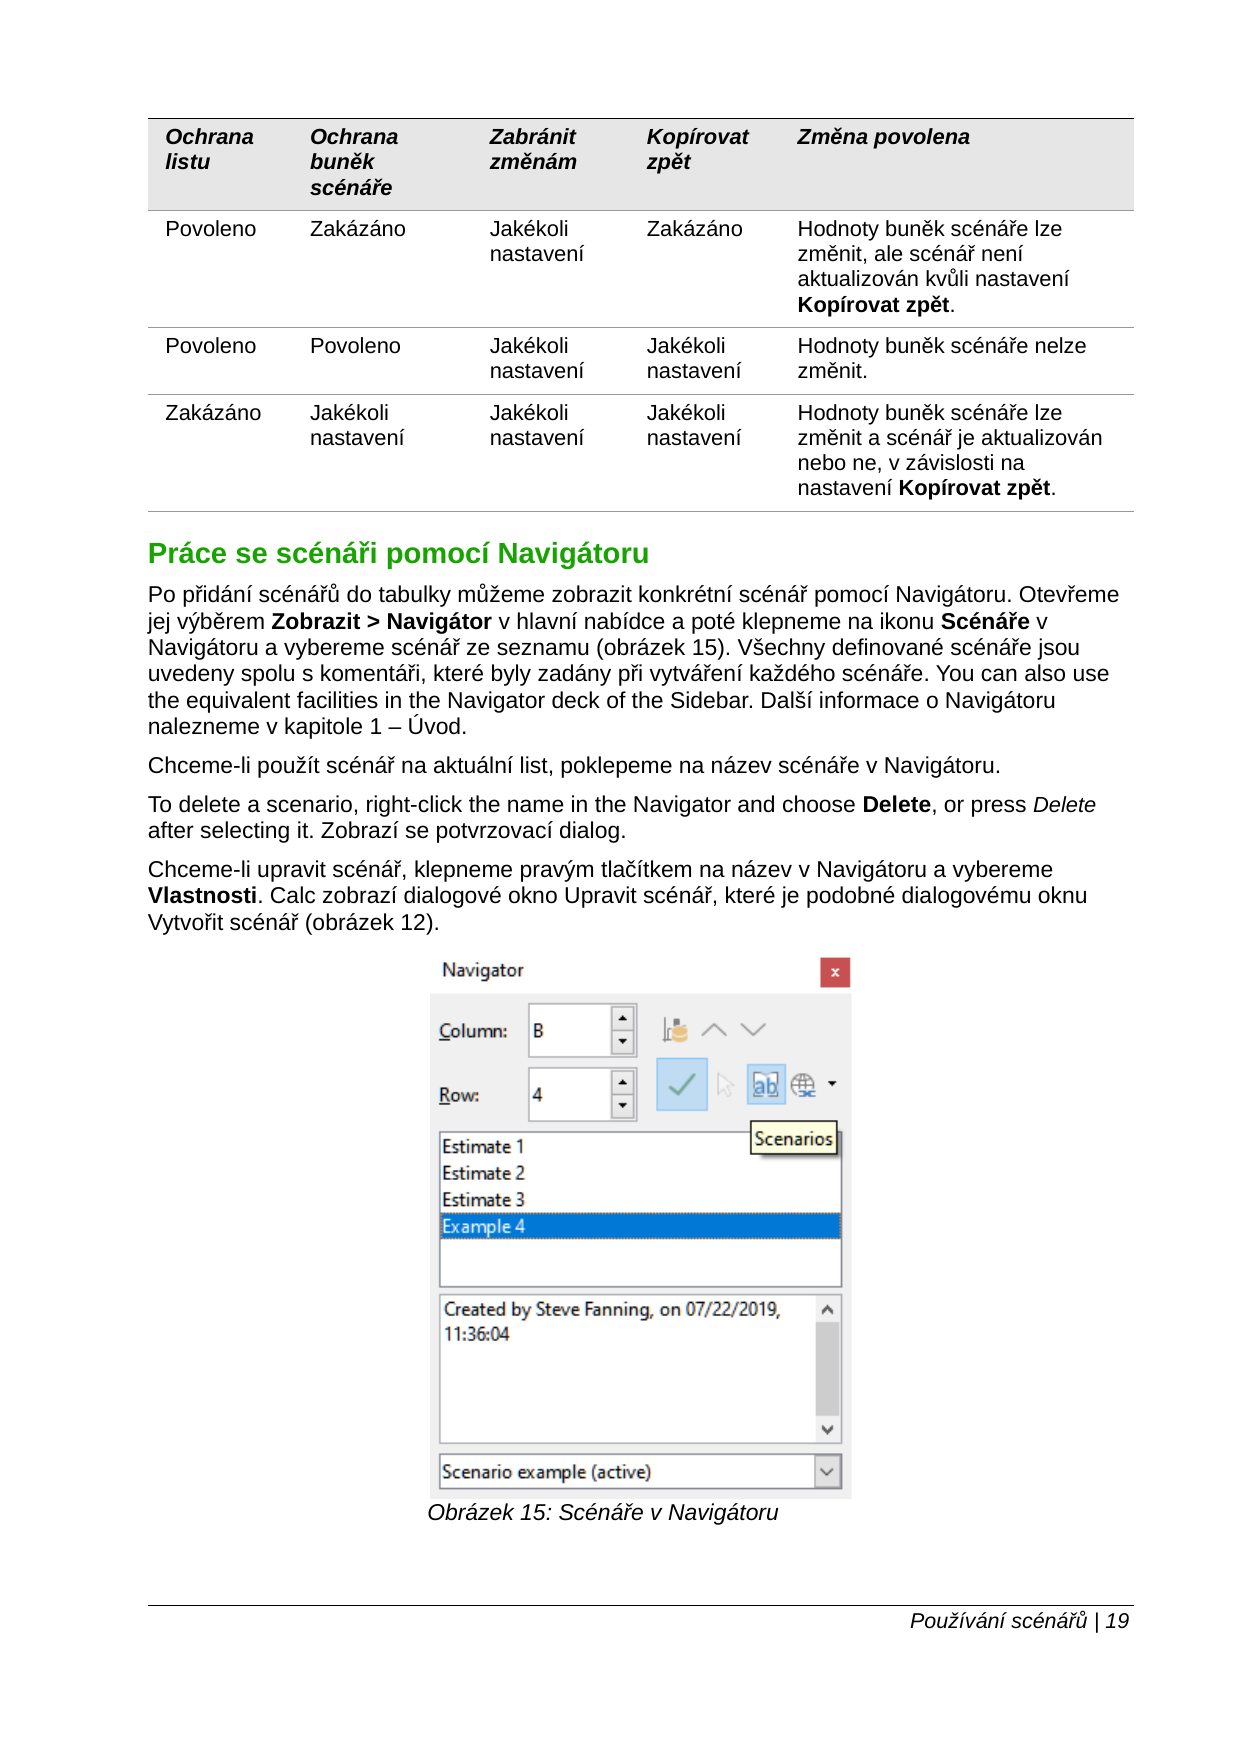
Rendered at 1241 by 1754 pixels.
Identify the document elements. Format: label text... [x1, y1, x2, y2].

table_cell Zakázáno [292, 211, 472, 327]
table_header Ochrana buněk scénáře [292, 119, 472, 210]
table_cell Zakázáno [629, 211, 780, 327]
table_cell Jakékoli nastavení [472, 395, 629, 511]
text Chceme-li použít scénář na aktuální list, poklepeme na název scénáře v Navigátoru. [148, 752, 1134, 778]
table_cell Povoleno [292, 328, 472, 394]
table_cell Povoleno [148, 328, 292, 394]
text To delete a scenario, right-click the name in the Navigator and choose Delete, or press Delete after selecting it. Zobrazí se potvrzovací dialog. [148, 791, 1134, 843]
table_header Změna povolena [780, 119, 1134, 210]
text Obrázek 15: Scénáře v Navigátoru [427, 947, 855, 1525]
table_header Zabránit změnám [472, 119, 629, 210]
table_header Kopírovat zpět [629, 119, 780, 210]
table_cell Povoleno [148, 211, 292, 327]
table_cell Jakékoli nastavení [292, 395, 472, 511]
table_cell Hodnoty buněk scénáře lze změnit a scénář je aktualizován nebo ne, v závislosti na nastavení Kopírovat zpět. [780, 395, 1134, 511]
table_cell Jakékoli nastavení [629, 328, 780, 394]
table_cell Jakékoli nastavení [629, 395, 780, 511]
table_cell Zakázáno [148, 395, 292, 511]
table_cell Jakékoli nastavení [472, 211, 629, 327]
text Chceme-li upravit scénář, klepneme pravým tlačítkem na název v Navigátoru a vybereme Vlastnosti. Calc zobrazí dialogové okno Upravit scénář, které je podobné dialogovému oknu Vytvořit scénář (obrázek 12). [148, 856, 1134, 935]
table_cell Hodnoty buněk scénáře lze změnit, ale scénář není aktualizován kvůli nastavení Kopírovat zpět. [780, 211, 1134, 327]
table_header Ochrana listu [148, 119, 292, 210]
table_cell Hodnoty buněk scénáře nelze změnit. [780, 328, 1134, 394]
table_cell Jakékoli nastavení [472, 328, 629, 394]
picture [430, 947, 852, 1499]
text Po přidání scénářů do tabulky můžeme zobrazit konkrétní scénář pomocí Navigátoru. Otevřeme jej výběrem Zobrazit > Navigátor v hlavní nabídce a poté klepneme na ikonu Scénáře v Navigátoru a vybereme scénář ze seznamu (obrázek 15). Všechny definované scénáře jsou uvedeny spolu s komentáři, které byly zadány při vytváření každého scénáře. You can also use the equivalent facilities in the Navigator deck of the Sidebar. Další informace o Navigátoru nalezneme v kapitole 1 – Úvod. [148, 581, 1134, 739]
subtitle Práce se scénáři pomocí Navigátoru [148, 536, 1134, 569]
